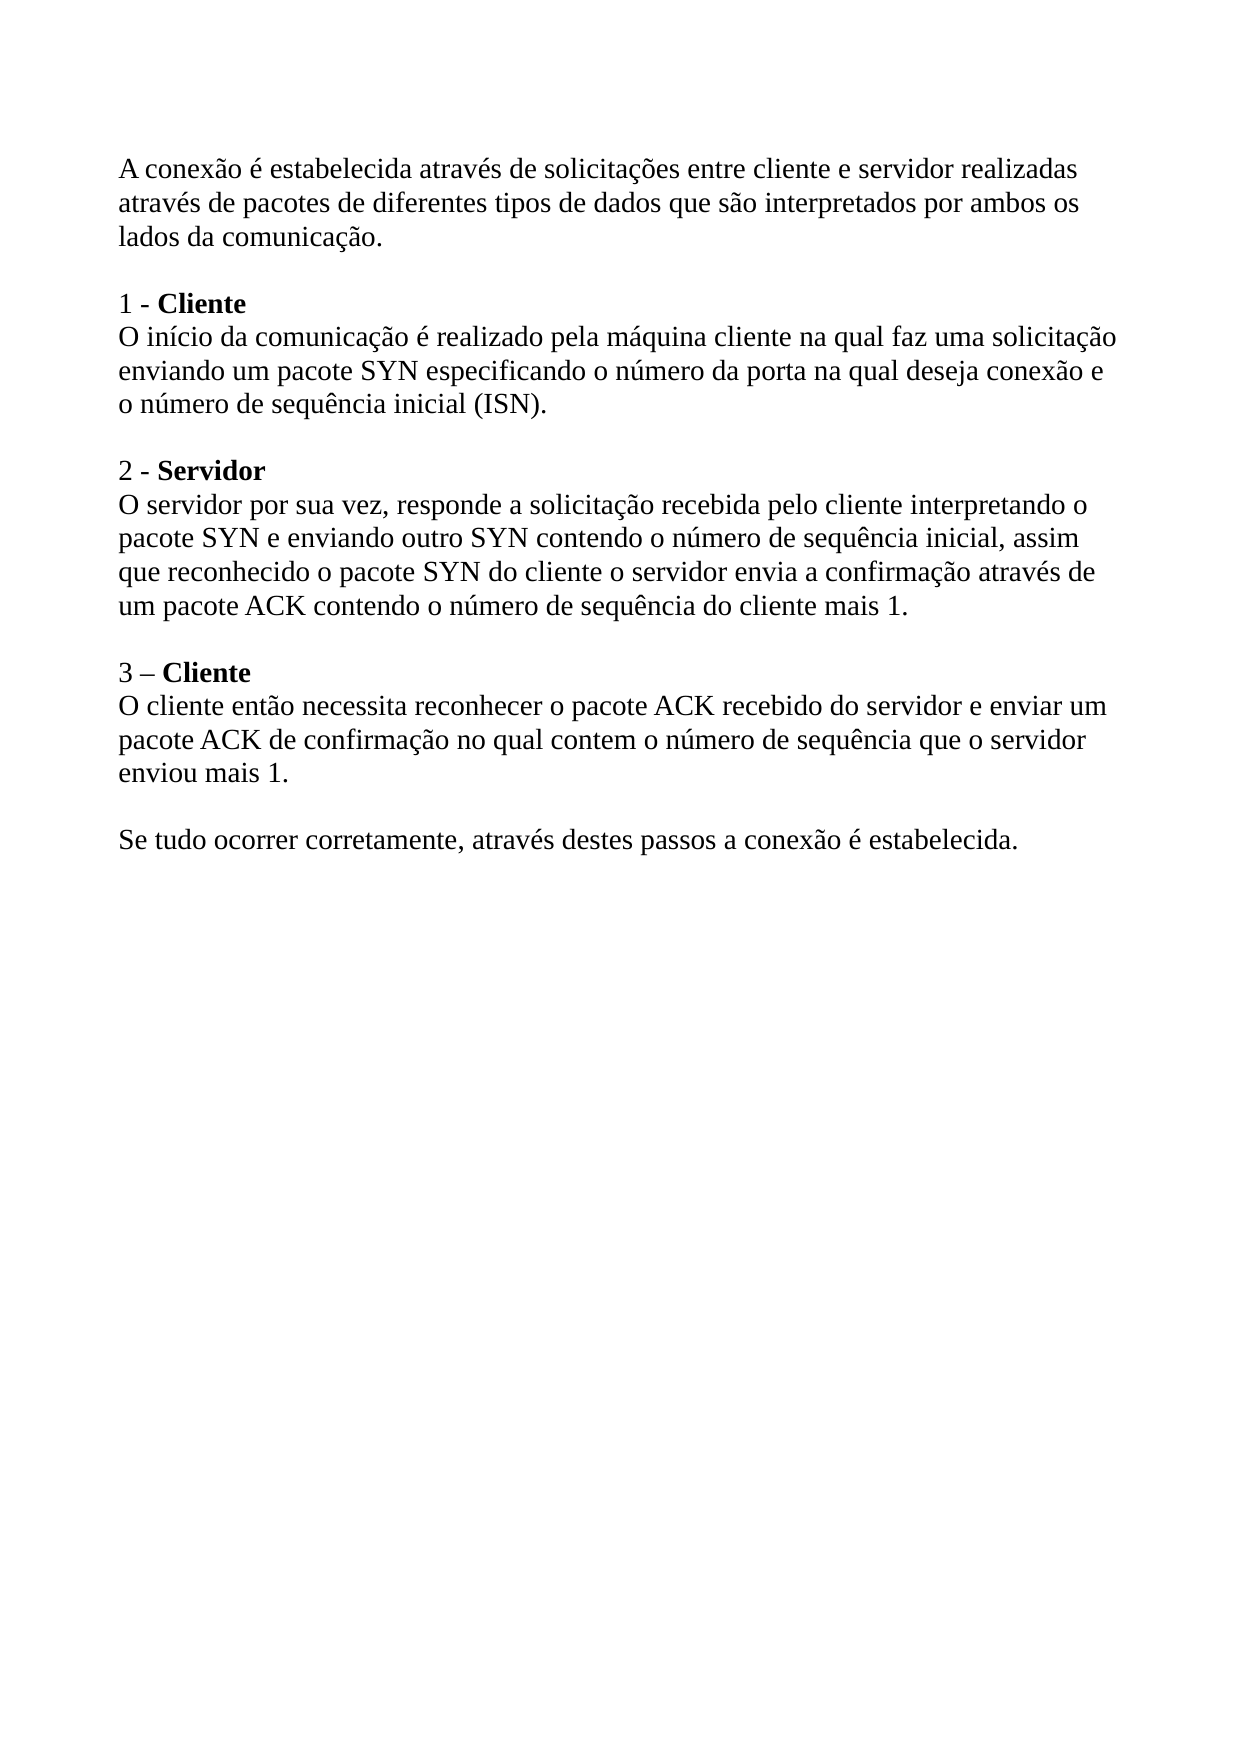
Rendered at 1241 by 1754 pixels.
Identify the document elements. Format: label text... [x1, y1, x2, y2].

text O servidor por sua vez, responde a solicitação recebida pelo cliente interpretando o pacote SYN e enviando outro SYN contendo o número de sequência inicial, assim que reconhecido o pacote SYN do cliente o servidor envia a confirmação através de um pacote ACK contendo o número de sequência do cliente mais 1. [118, 487, 1122, 621]
text O cliente então necessita reconhecer o pacote ACK recebido do servidor e enviar um pacote ACK de confirmação no qual contem o número de sequência que o servidor enviou mais 1. [118, 688, 1122, 789]
text Se tudo ocorrer corretamente, através destes passos a conexão é estabelecida. [118, 822, 1122, 856]
text 3 – Cliente [118, 655, 1122, 688]
text 2 - Servidor [118, 453, 1122, 487]
text 1 - Cliente [118, 286, 1122, 319]
text A conexão é estabelecida através de solicitações entre cliente e servidor realizadas através de pacotes de diferentes tipos de dados que são interpretados por ambos os lados da comunicação. [118, 152, 1122, 252]
text O início da comunicação é realizado pela máquina cliente na qual faz uma solicitação enviando um pacote SYN especificando o número da porta na qual deseja conexão e o número de sequência inicial (ISN). [118, 319, 1122, 420]
